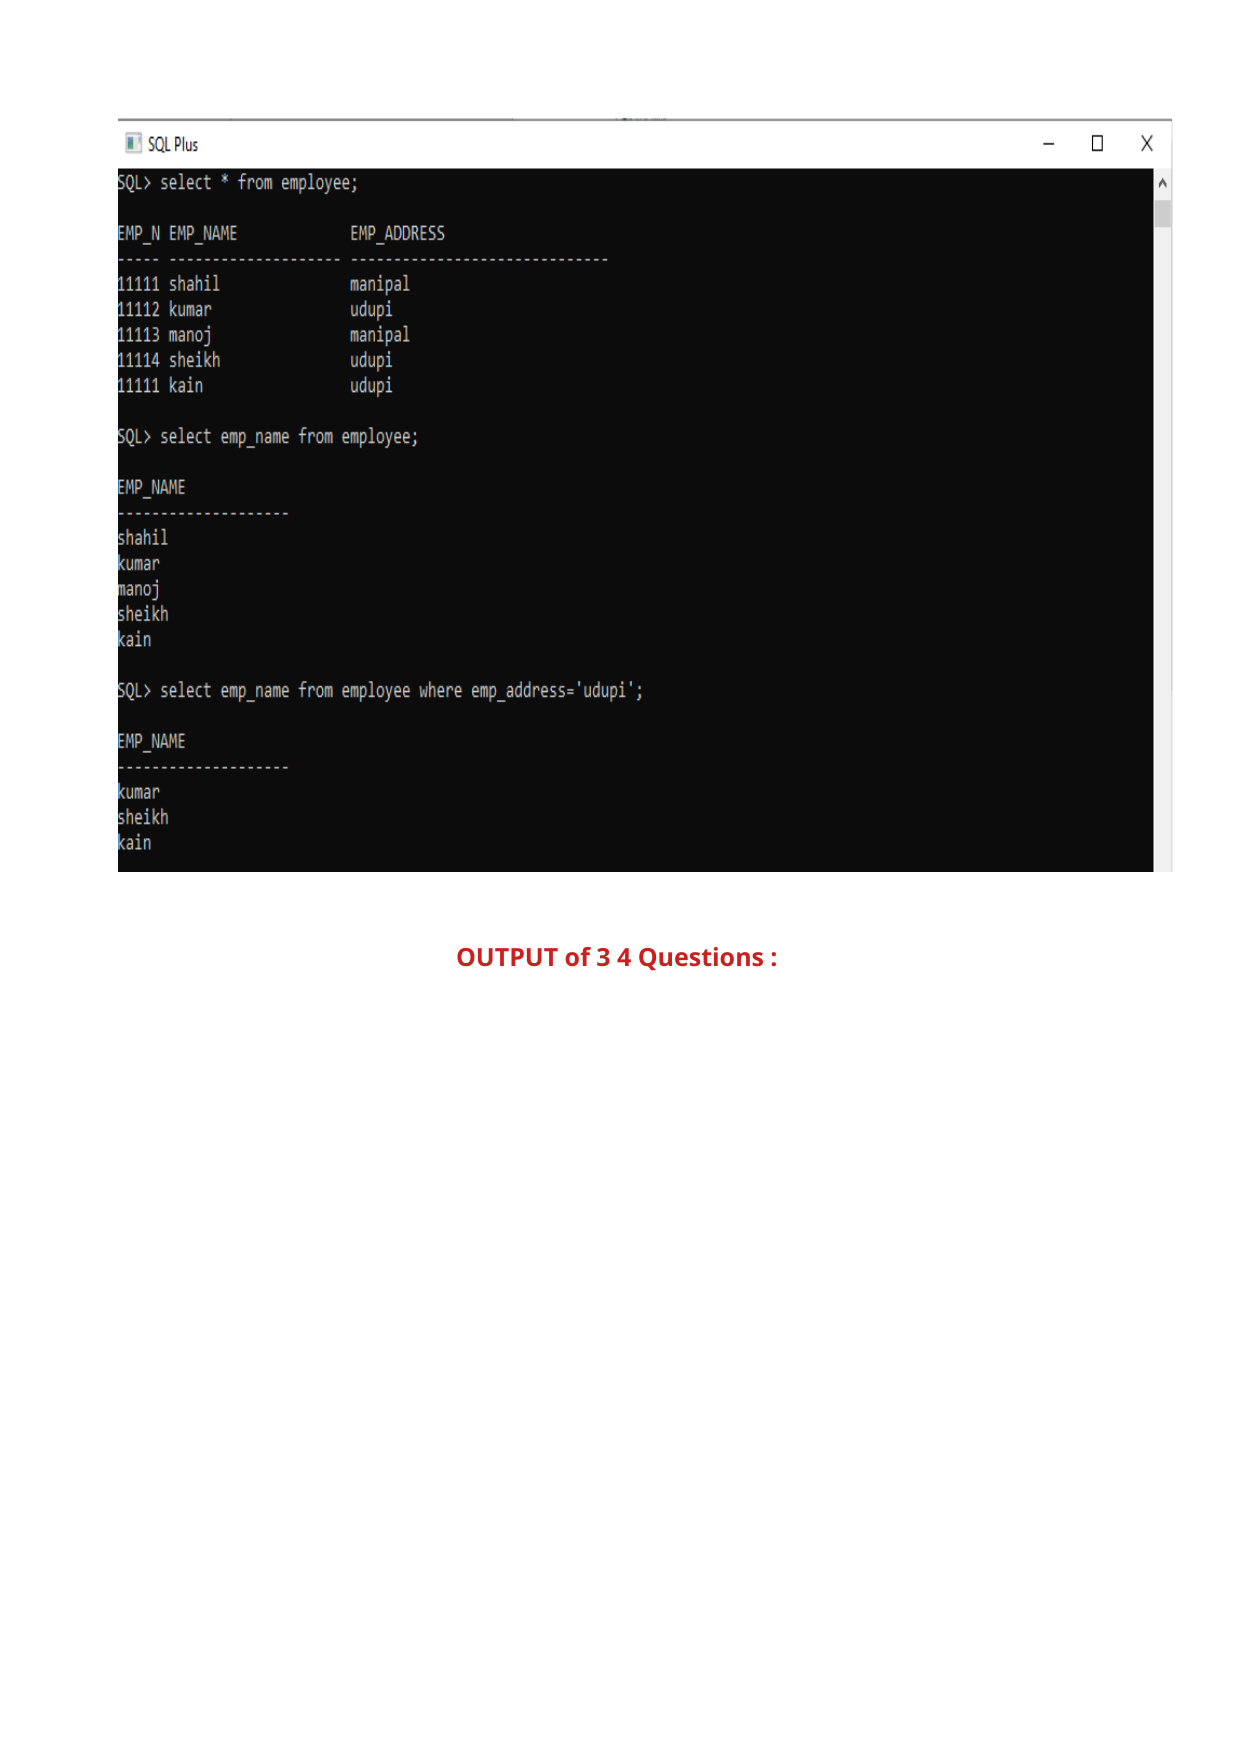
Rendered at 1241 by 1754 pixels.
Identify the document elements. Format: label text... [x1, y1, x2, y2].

picture [118, 118, 1173, 872]
text OUTPUT of 3 4 Questions : [118, 940, 1122, 974]
